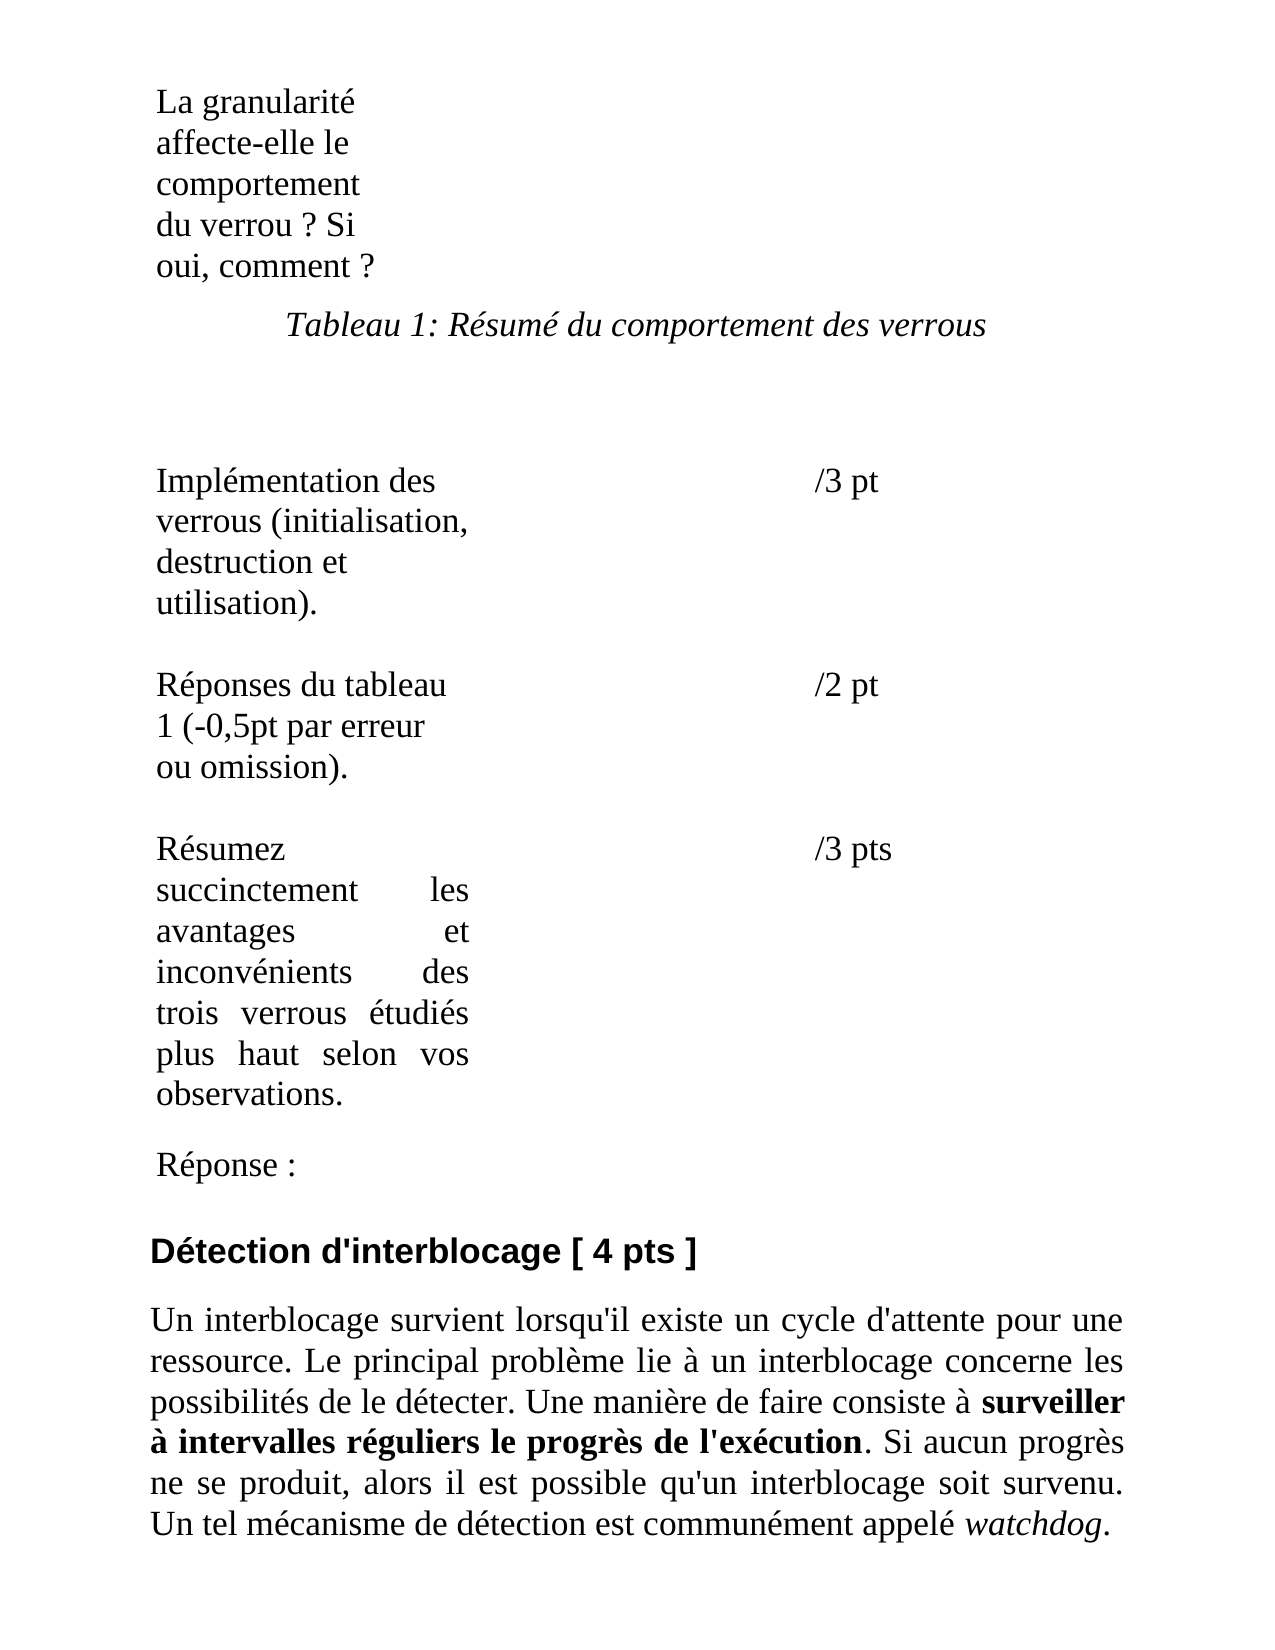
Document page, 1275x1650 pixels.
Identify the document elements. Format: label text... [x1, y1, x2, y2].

table_cell Réponses du tableau 1 (-0,5pt par erreur ou omission). [150, 643, 475, 807]
table_cell [638, 75, 881, 291]
table_header [475, 438, 800, 643]
table_cell [475, 807, 800, 1205]
table_cell [394, 75, 637, 291]
table_cell La granularité affecte-elle le comportement du verrou ? Si oui, comment ? [150, 75, 394, 291]
table_cell Résumez succinctement les avantages et inconvénients des trois verrous étudiés plus haut selon vos observations. Réponse : [150, 807, 475, 1205]
table_header Implémentation des verrous (initialisation, destruction et utilisation). [150, 438, 475, 643]
text Détection d'interblocage [ 4 pts ] [150, 1230, 1125, 1271]
table_cell /3 pts [800, 807, 1125, 1205]
table_cell [475, 643, 800, 807]
table_cell [881, 75, 1125, 291]
table_cell /2 pt [800, 643, 1125, 807]
text Un interblocage survient lorsqu'il existe un cycle d'attente pour une ressource. Le principal problème lie à un interblocage concerne les possibilités de le détecter. Une manière de faire consiste à surveiller à intervalles réguliers le progrès de l'exécution. Si aucun progrès ne se produit, alors il est possible qu'un interblocage soit survenu. Un tel mécanisme de détection est communément appelé watchdog. [150, 1298, 1125, 1543]
text Tableau 1: Résumé du comportement des verrous [150, 303, 1125, 344]
table_header /3 pt [800, 438, 1125, 643]
